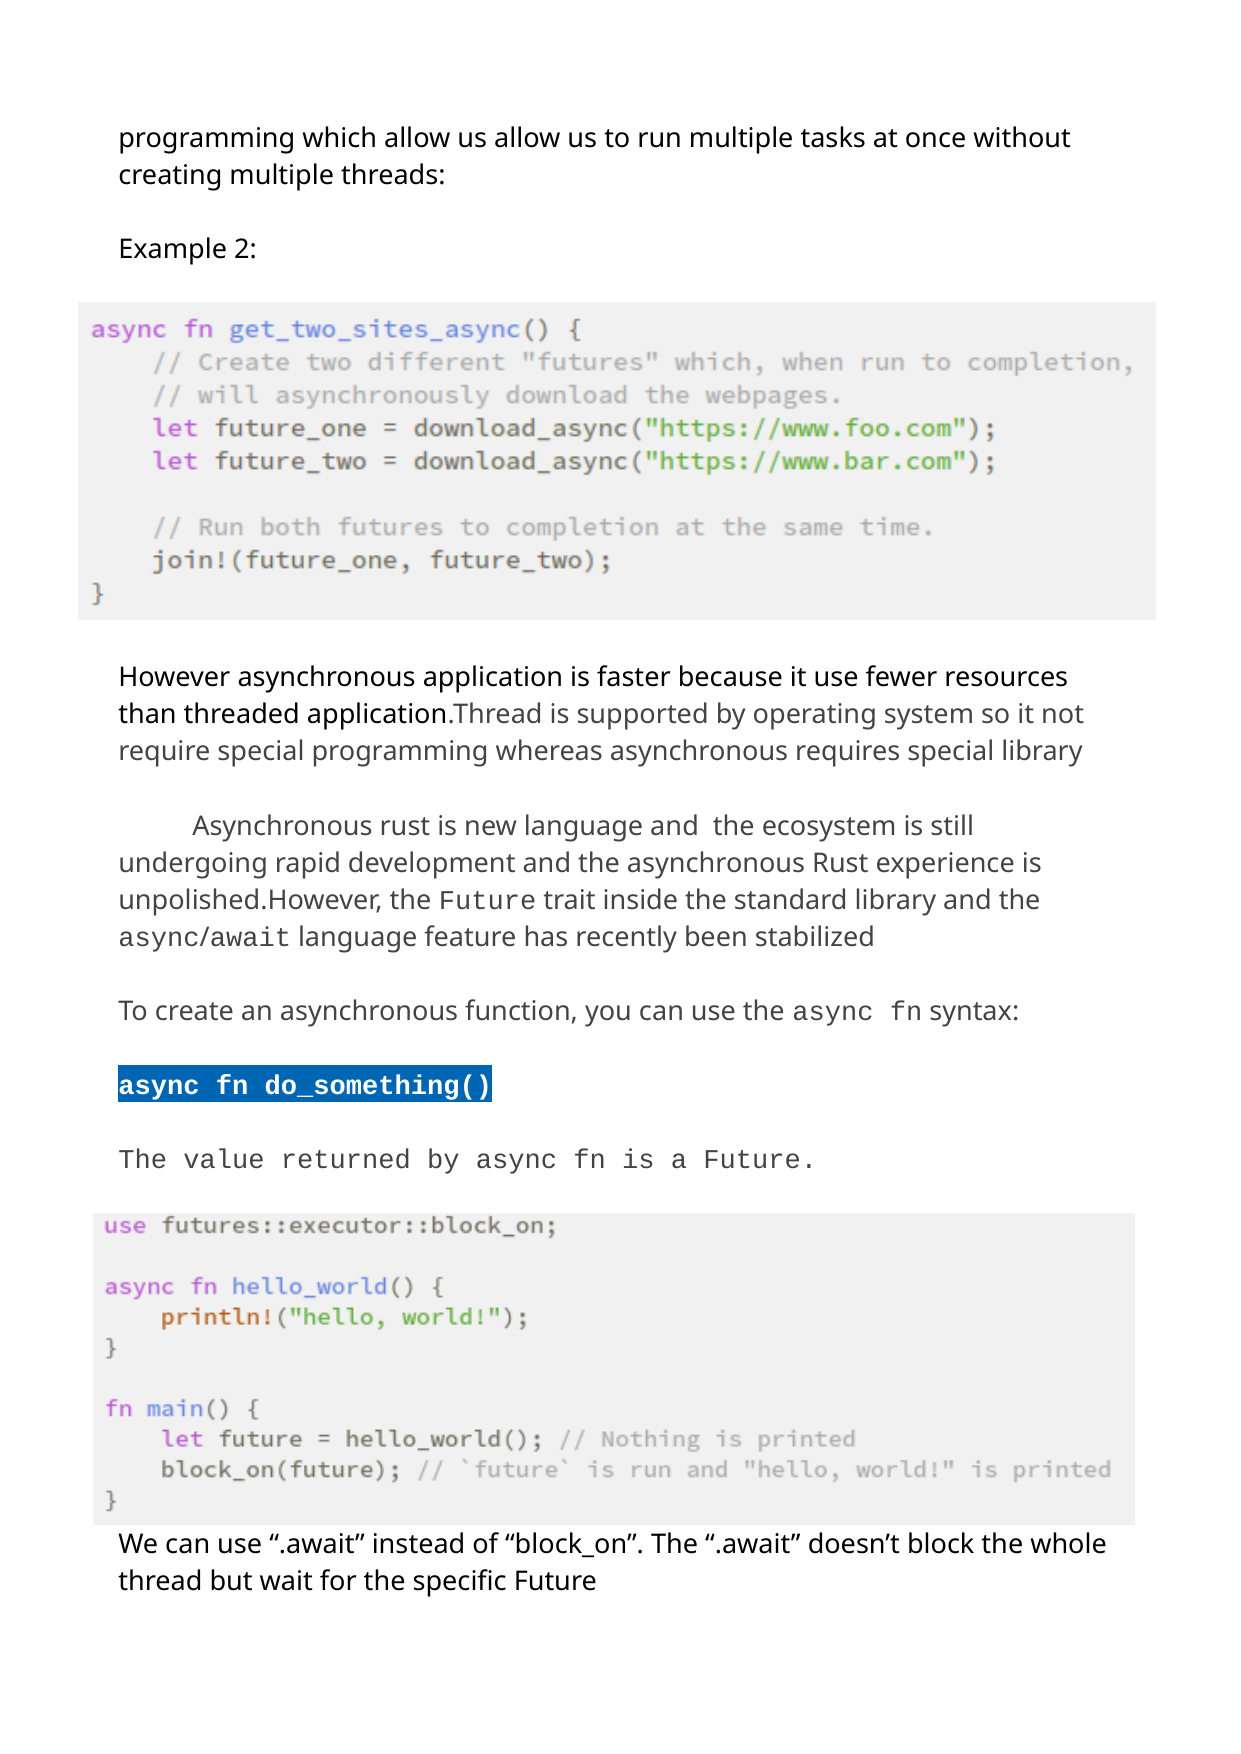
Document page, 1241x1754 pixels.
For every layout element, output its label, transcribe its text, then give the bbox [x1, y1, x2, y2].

text Asynchronous rust is new language and the ecosystem is still undergoing rapid development and the asynchronous Rust experience is unpolished.However, the Future trait inside the standard library and the async/await language feature has recently been stabilized [118, 805, 1122, 954]
text However asynchronous application is faster because it use fewer resources than threaded application.Thread is supported by operating system so it not require special programming whereas asynchronous requires special library [118, 657, 1122, 768]
text We can use “.await” instead of “block_on”. The “.await” doesn’t block the whole thread but wait for the specific Future [118, 1525, 1122, 1598]
picture [77, 302, 1157, 620]
picture [85, 1213, 1136, 1525]
text async fn do_something() [118, 1065, 1122, 1102]
text Example 2: [118, 229, 1122, 266]
text To create an asynchronous function, you can use the async fn syntax: [118, 991, 1122, 1028]
text The value returned by async fn is a Future. [118, 1139, 1122, 1176]
text programming which allow us allow us to run multiple tasks at once without creating multiple threads: [118, 118, 1122, 192]
